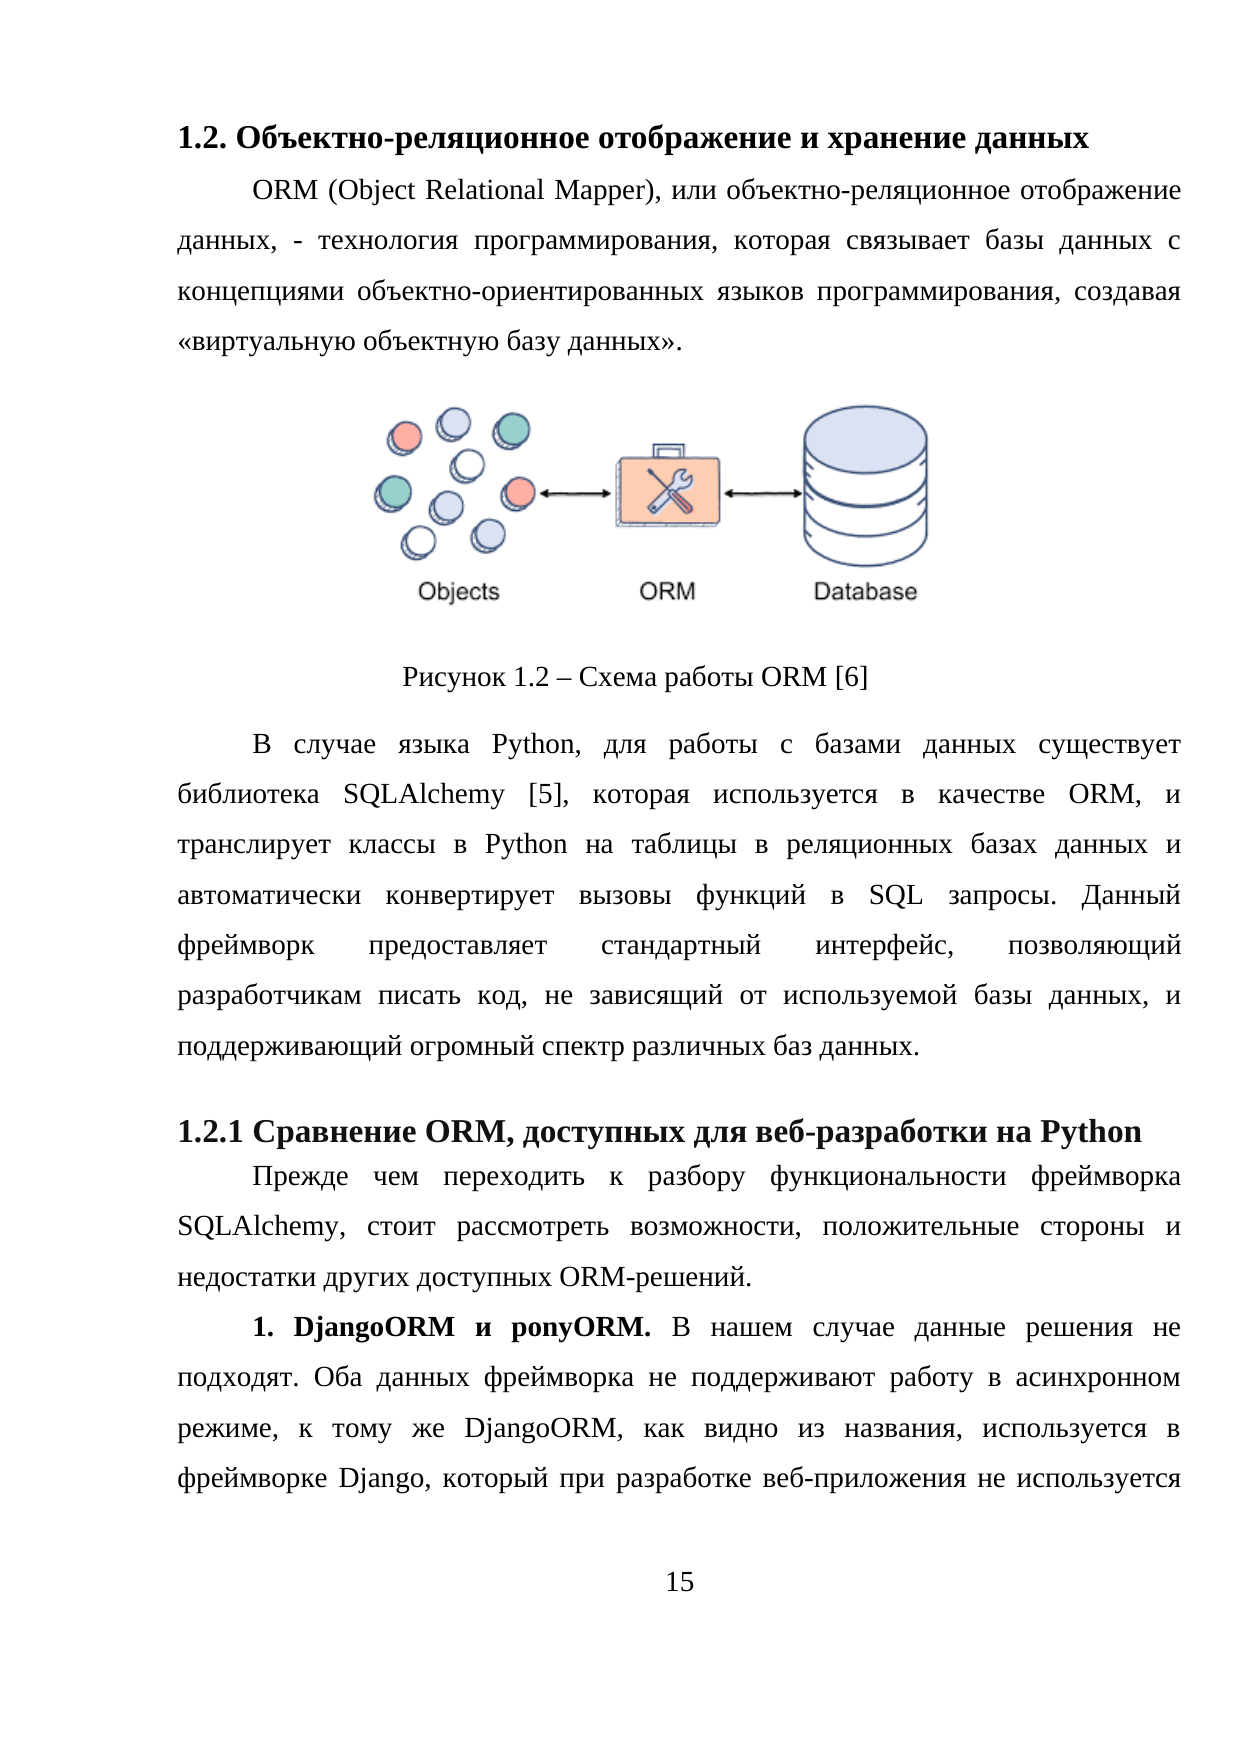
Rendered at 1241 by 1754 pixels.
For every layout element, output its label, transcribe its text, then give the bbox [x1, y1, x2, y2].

text Рисунок 1.2 – Схема работы ORM [6] [177, 390, 1182, 692]
picture [365, 390, 929, 609]
text Прежде чем переходить к разбору функциональности фреймворка SQLAlchemy, стоит рассмотреть возможности, положительные стороны и недостатки других доступных ORM-решений. [177, 1158, 1182, 1292]
subtitle 1.2.1 Сравнение ORM, доступных для веб-разработки на Python [177, 1111, 1182, 1150]
subtitle 1.2. Объектно-реляционное отображение и хранение данных [177, 117, 1182, 155]
text 1. DjangoORM и ponyORM. В нашем случае данные решения не подходят. Оба данных фреймворка не поддерживают работу в асинхронном режиме, к тому же DjangoORM, как видно из названия, используется в фреймворке Django, который при разработке веб-приложения не используется [177, 1309, 1182, 1493]
text ORM (Object Relational Mapper), или объектно-реляционное отображение данных, - технология программирования, которая связывает базы данных с концепциями объектно-ориентированных языков программирования, создавая «виртуальную объектную базу данных». [177, 172, 1182, 356]
text В случае языка Python, для работы с базами данных существует библиотека SQLAlchemy [5], которая используется в качестве ORM, и транслирует классы в Python на таблицы в реляционных базах данных и автоматически конвертирует вызовы функций в SQL запросы. Данный фреймворк предоставляет стандартный интерфейс, позволяющий разработчикам писать код, не зависящий от используемой базы данных, и поддерживающий огромный спектр различных баз данных. [177, 726, 1182, 1061]
